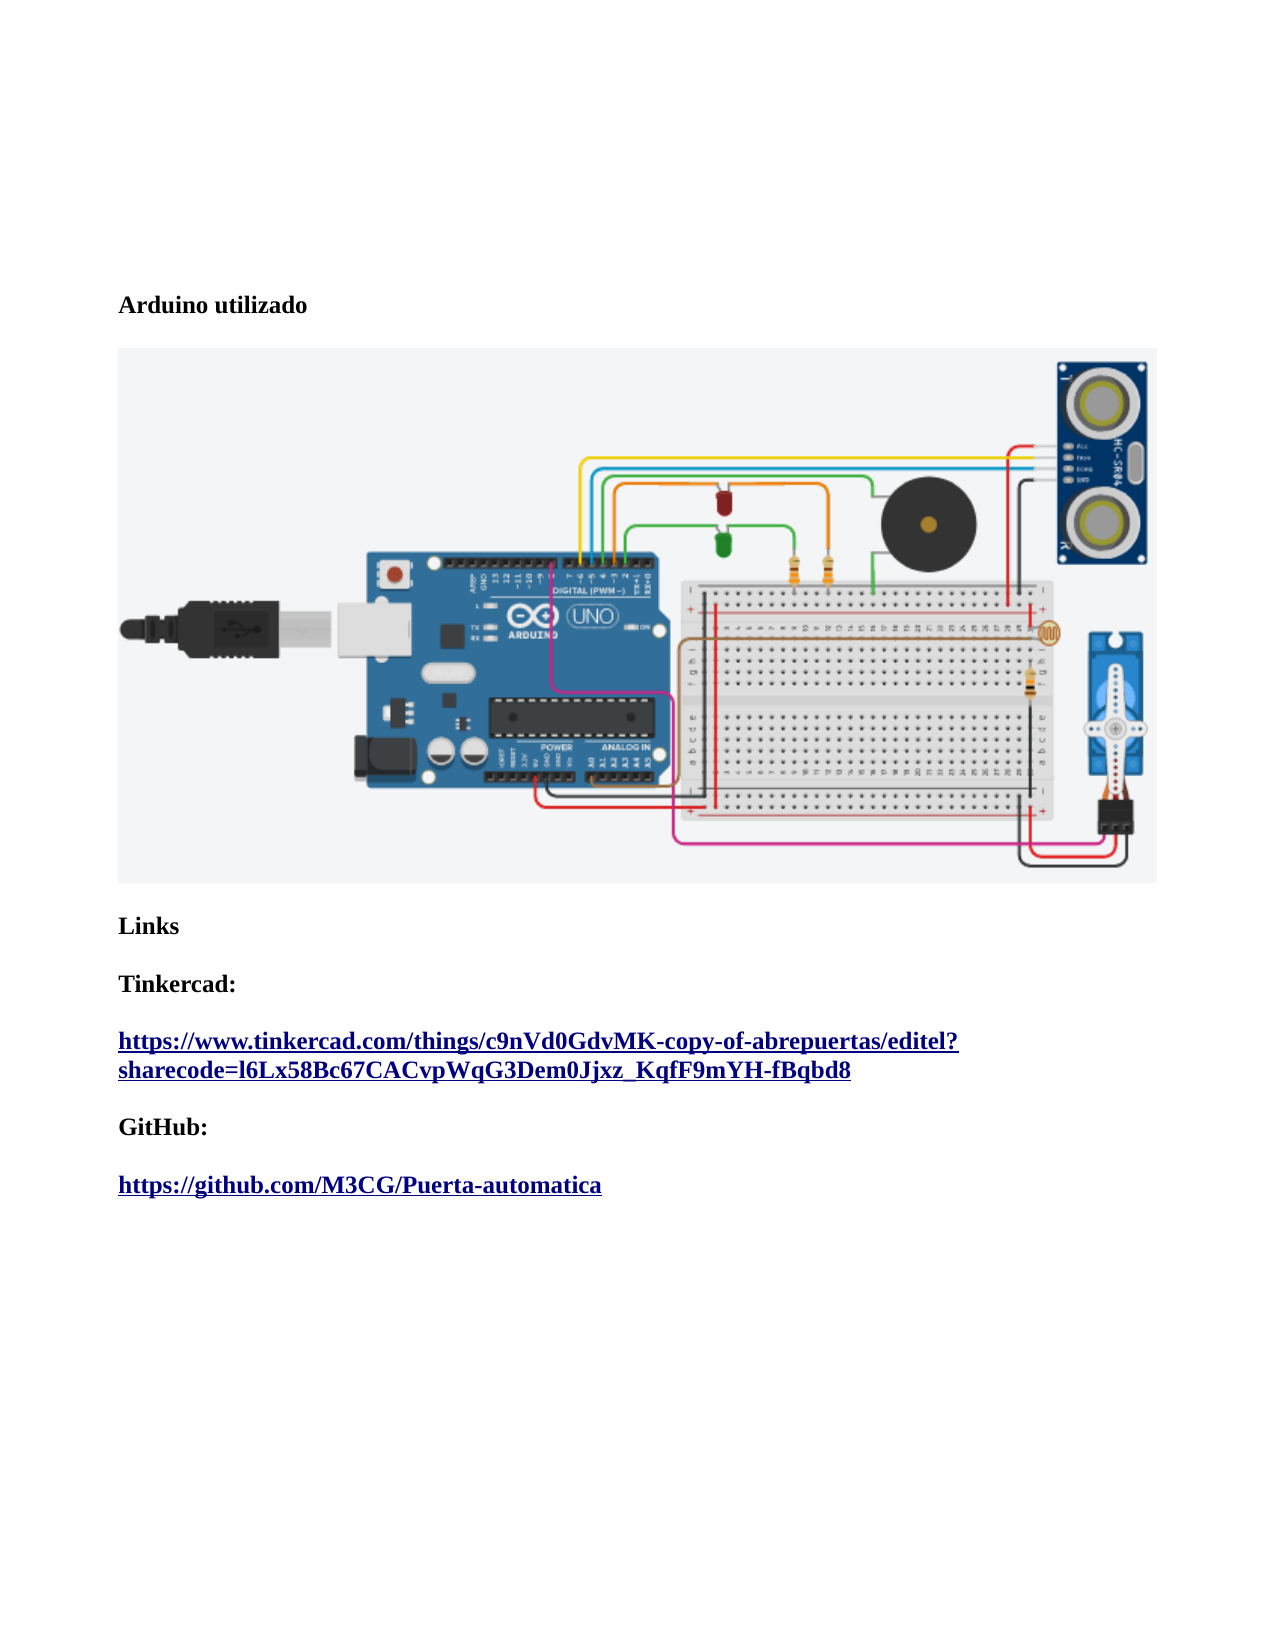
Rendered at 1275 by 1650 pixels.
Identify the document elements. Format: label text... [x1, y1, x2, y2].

picture [118, 348, 1157, 883]
text Tinkercad: [118, 969, 1157, 997]
text Arduino utilizado [118, 291, 1157, 319]
text https://github.com/M3CG/Puerta-automatica [118, 1170, 1157, 1199]
text Links [118, 911, 1157, 940]
text https://www.tinkercad.com/things/c9nVd0GdvMK-copy-of-abrepuertas/editel?sharecode=l6Lx58Bc67CACvpWqG3Dem0Jjxz_KqfF9mYH-fBqbd8 [118, 1026, 1157, 1084]
text GitHub: [118, 1112, 1157, 1141]
